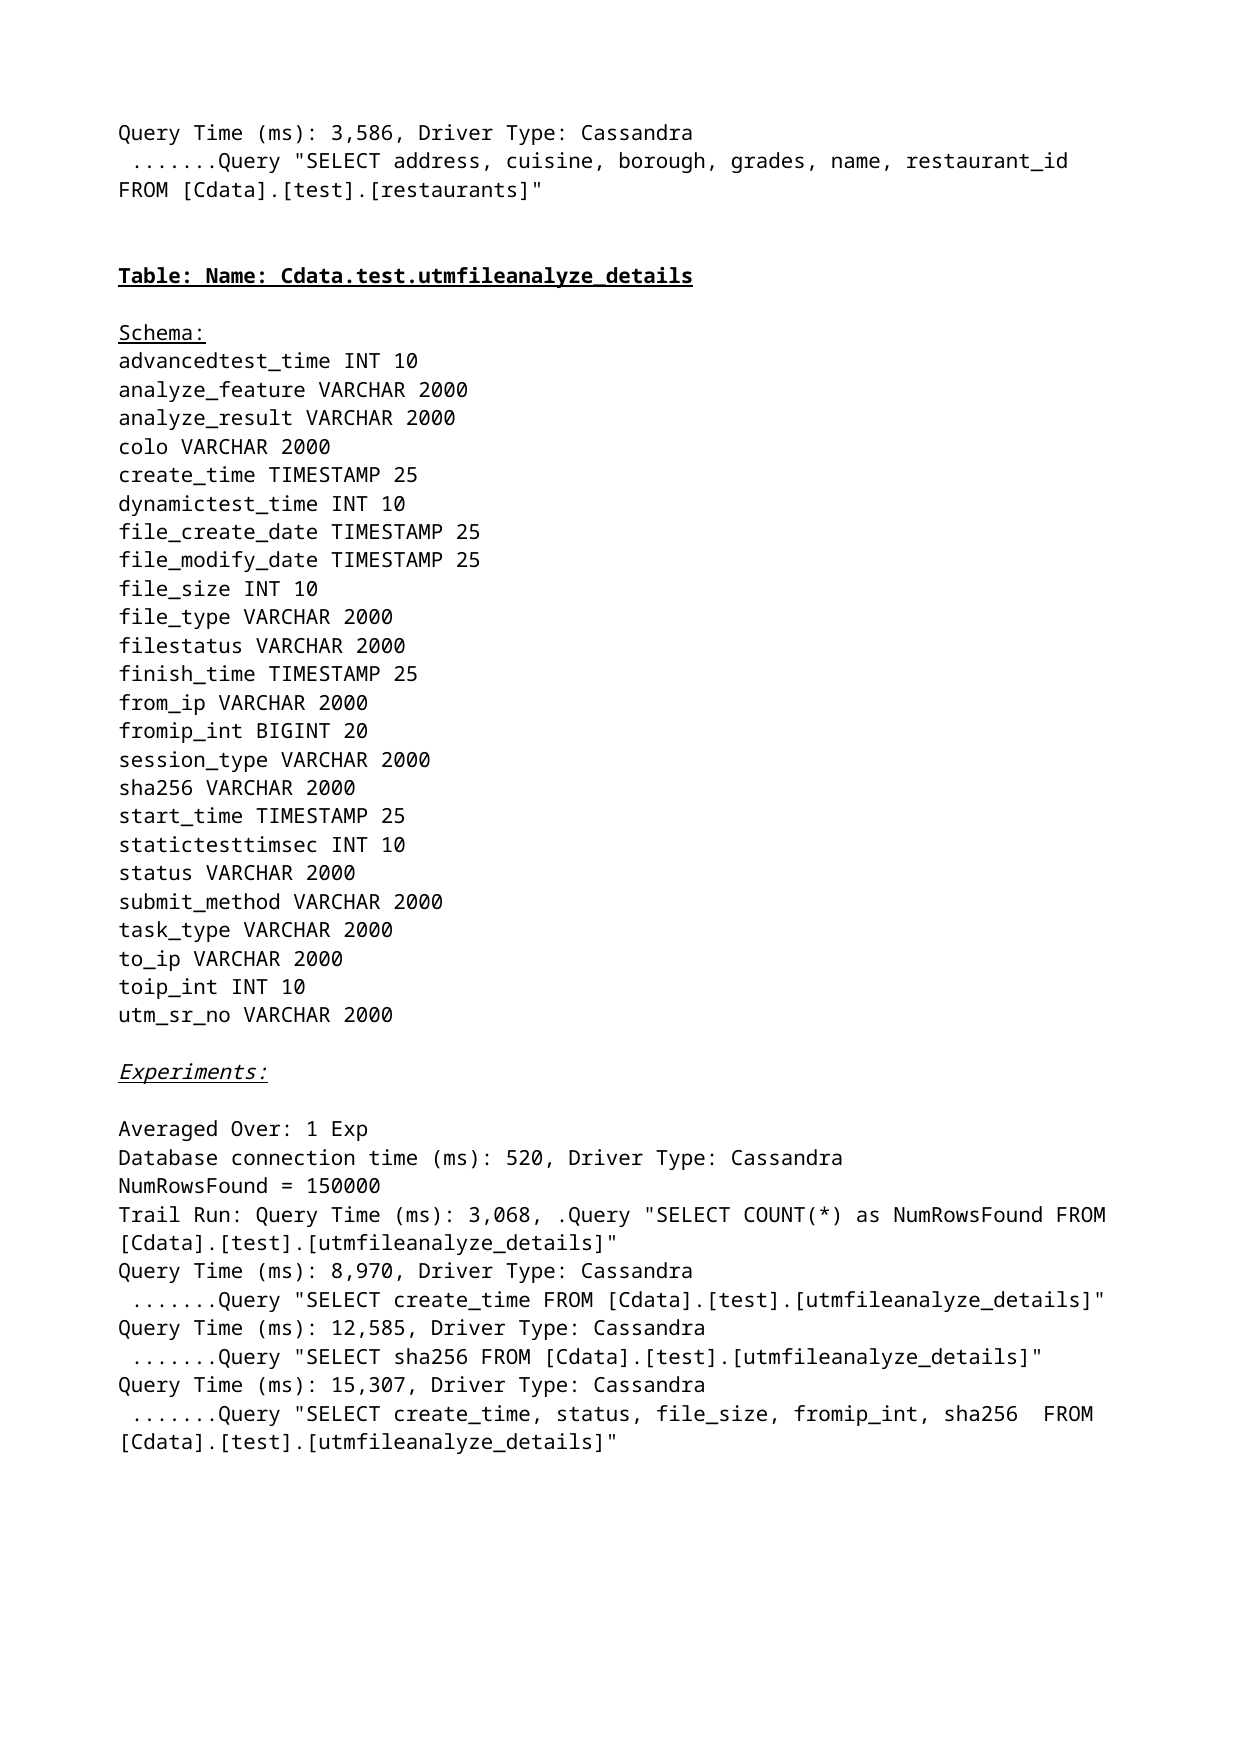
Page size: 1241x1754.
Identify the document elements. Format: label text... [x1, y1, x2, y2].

text .......Query "SELECT sha256 FROM [Cdata].[test].[utmfileanalyze_details]" [118, 1342, 1122, 1370]
text Query Time (ms): 15,307, Driver Type: Cassandra [118, 1370, 1122, 1399]
text .......Query "SELECT address, cuisine, borough, grades, name, restaurant_id FROM [Cdata].[test].[restaurants]" [118, 147, 1122, 203]
text Query Time (ms): 8,970, Driver Type: Cassandra [118, 1257, 1122, 1285]
text Query Time (ms): 3,586, Driver Type: Cassandra [118, 118, 1122, 147]
text Averaged Over: 1 Exp [118, 1114, 1122, 1143]
text Table: Name: Cdata.test.utmfileanalyze_details [118, 261, 1122, 289]
text Query Time (ms): 12,585, Driver Type: Cassandra [118, 1313, 1122, 1342]
text NumRowsFound = 150000 [118, 1171, 1122, 1200]
text advancedtest_time INT 10 analyze_feature VARCHAR 2000 analyze_result VARCHAR 2000 colo VARCHAR 2000 create_time TIMESTAMP 25 dynamictest_time INT 10 file_create_date TIMESTAMP 25 file_modify_date TIMESTAMP 25 file_size INT 10 file_type VARCHAR 2000 filestatus VARCHAR 2000 finish_time TIMESTAMP 25 from_ip VARCHAR 2000 fromip_int BIGINT 20 session_type VARCHAR 2000 sha256 VARCHAR 2000 start_time TIMESTAMP 25 statictesttimsec INT 10 status VARCHAR 2000 submit_method VARCHAR 2000 task_type VARCHAR 2000 to_ip VARCHAR 2000 toip_int INT 10 utm_sr_no VARCHAR 2000 [118, 347, 1122, 1029]
text Trail Run: Query Time (ms): 3,068, .Query "SELECT COUNT(*) as NumRowsFound FROM [Cdata].[test].[utmfileanalyze_details]" [118, 1200, 1122, 1257]
text Experiments: [118, 1057, 1122, 1086]
text Schema: [118, 318, 1122, 347]
text .......Query "SELECT create_time FROM [Cdata].[test].[utmfileanalyze_details]" [118, 1285, 1122, 1313]
text Database connection time (ms): 520, Driver Type: Cassandra [118, 1143, 1122, 1171]
text .......Query "SELECT create_time, status, file_size, fromip_int, sha256 FROM [Cdata].[test].[utmfileanalyze_details]" [118, 1399, 1122, 1456]
